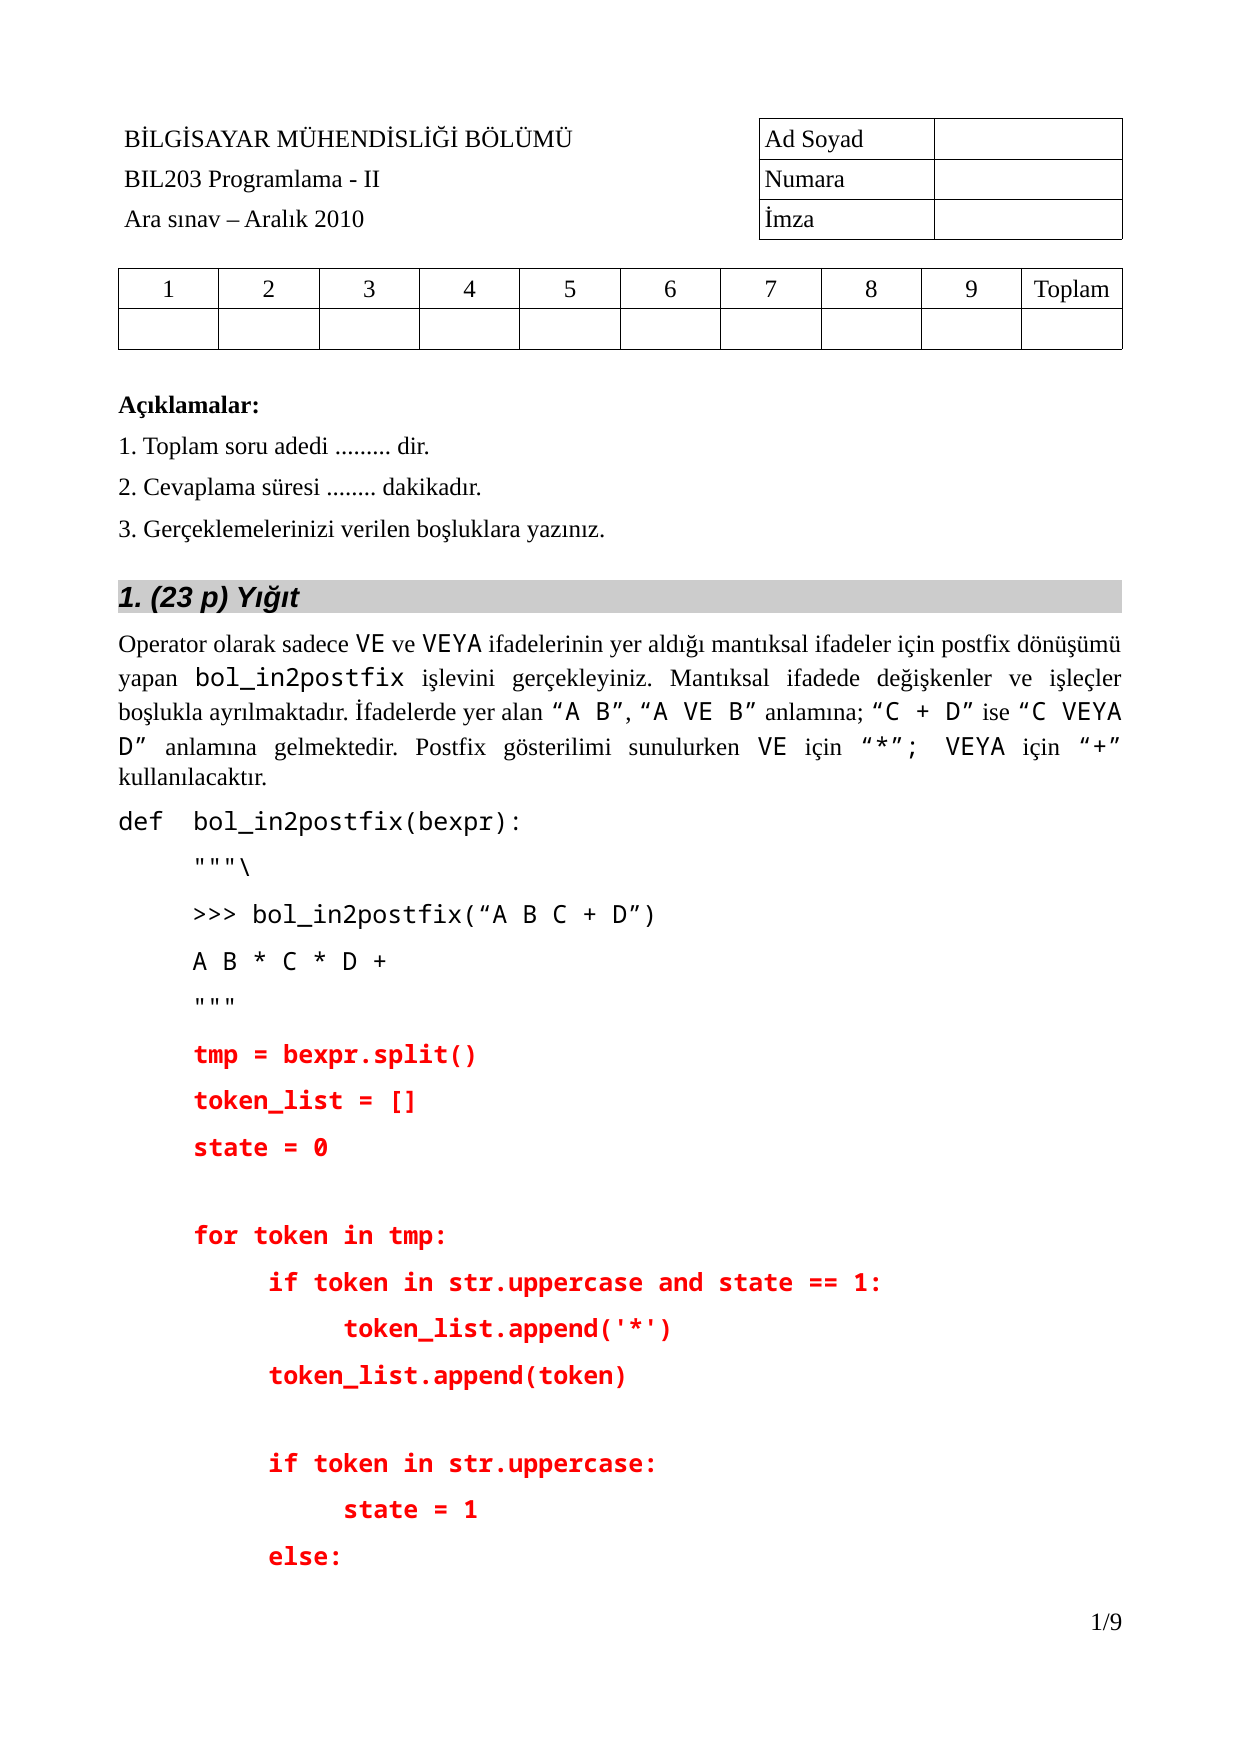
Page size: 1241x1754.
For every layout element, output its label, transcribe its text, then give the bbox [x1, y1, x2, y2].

table_header 2 [219, 269, 319, 308]
table_cell [621, 309, 720, 348]
table_cell [721, 309, 821, 348]
text Açıklamalar: [118, 390, 1122, 419]
table_header 3 [320, 269, 419, 308]
table_cell İmza [760, 200, 934, 239]
text token_list = [] [118, 1083, 1122, 1117]
table_cell [1022, 309, 1122, 348]
table_header 1 [119, 269, 218, 308]
table_header 7 [721, 269, 821, 308]
table_cell [119, 309, 218, 348]
text 3. Gerçeklemelerinizi verilen boşluklara yazınız. [118, 514, 1122, 542]
table_header 9 [922, 269, 1021, 308]
table_cell [219, 309, 319, 348]
text 1. Toplam soru adedi ......... dir. [118, 431, 1122, 460]
table_header 8 [822, 269, 921, 308]
text else: [118, 1539, 1122, 1573]
table_header Ad Soyad [760, 119, 934, 158]
text if token in str.uppercase: [118, 1446, 1122, 1479]
table_cell [822, 309, 921, 348]
table_header 4 [420, 269, 519, 308]
text state = 0 [118, 1129, 1122, 1163]
table_cell [420, 309, 519, 348]
text token_list.append(token) [118, 1357, 1122, 1391]
table_cell Numara [760, 160, 934, 199]
text tmp = bexpr.split() [118, 1036, 1122, 1070]
table_header BİLGİSAYAR MÜHENDİSLİĞİ BÖLÜMÜ [118, 118, 759, 158]
text for token in tmp: [118, 1218, 1122, 1252]
subtitle 1. (23 p) Yığıt [118, 580, 1122, 613]
text def bol_in2postfix(bexpr): [118, 803, 1122, 837]
table_header Toplam [1022, 269, 1122, 308]
text Operator olarak sadece VE ve VEYA ifadelerinin yer aldığı mantıksal ifadeler için postfix dönüşümü yapan bol_in2postfix işlevini gerçekleyiniz. Mantıksal ifadede değişkenler ve işleçler boşlukla ayrılmaktadır. İfadelerde yer alan “A B”, “A VE B” anlamına; “C + D” ise “C VEYA D” anlamına gelmektedir. Postfix gösterilimi sunulurken VE için “*”; VEYA için “+” kullanılacaktır. [118, 626, 1122, 791]
text 2. Cevaplama süresi ........ dakikadır. [118, 472, 1122, 501]
table_cell [922, 309, 1021, 348]
table_cell [935, 200, 1122, 239]
text if token in str.uppercase and state == 1: [118, 1264, 1122, 1298]
table_header 5 [520, 269, 620, 308]
text A B * C * D + [118, 943, 1122, 977]
table_cell [520, 309, 620, 348]
text >>> bol_in2postfix(“A B C + D”) [118, 897, 1122, 931]
text token_list.append('*') [118, 1311, 1122, 1345]
table_cell Ara sınav – Aralık 2010 [118, 199, 759, 239]
table_header [935, 119, 1122, 158]
text state = 1 [118, 1492, 1122, 1526]
text """ [118, 990, 1122, 1024]
table_cell BIL203 Programlama - II [118, 159, 759, 199]
table_cell [935, 160, 1122, 199]
table_header 6 [621, 269, 720, 308]
table_cell [320, 309, 419, 348]
text """\ [118, 850, 1122, 884]
